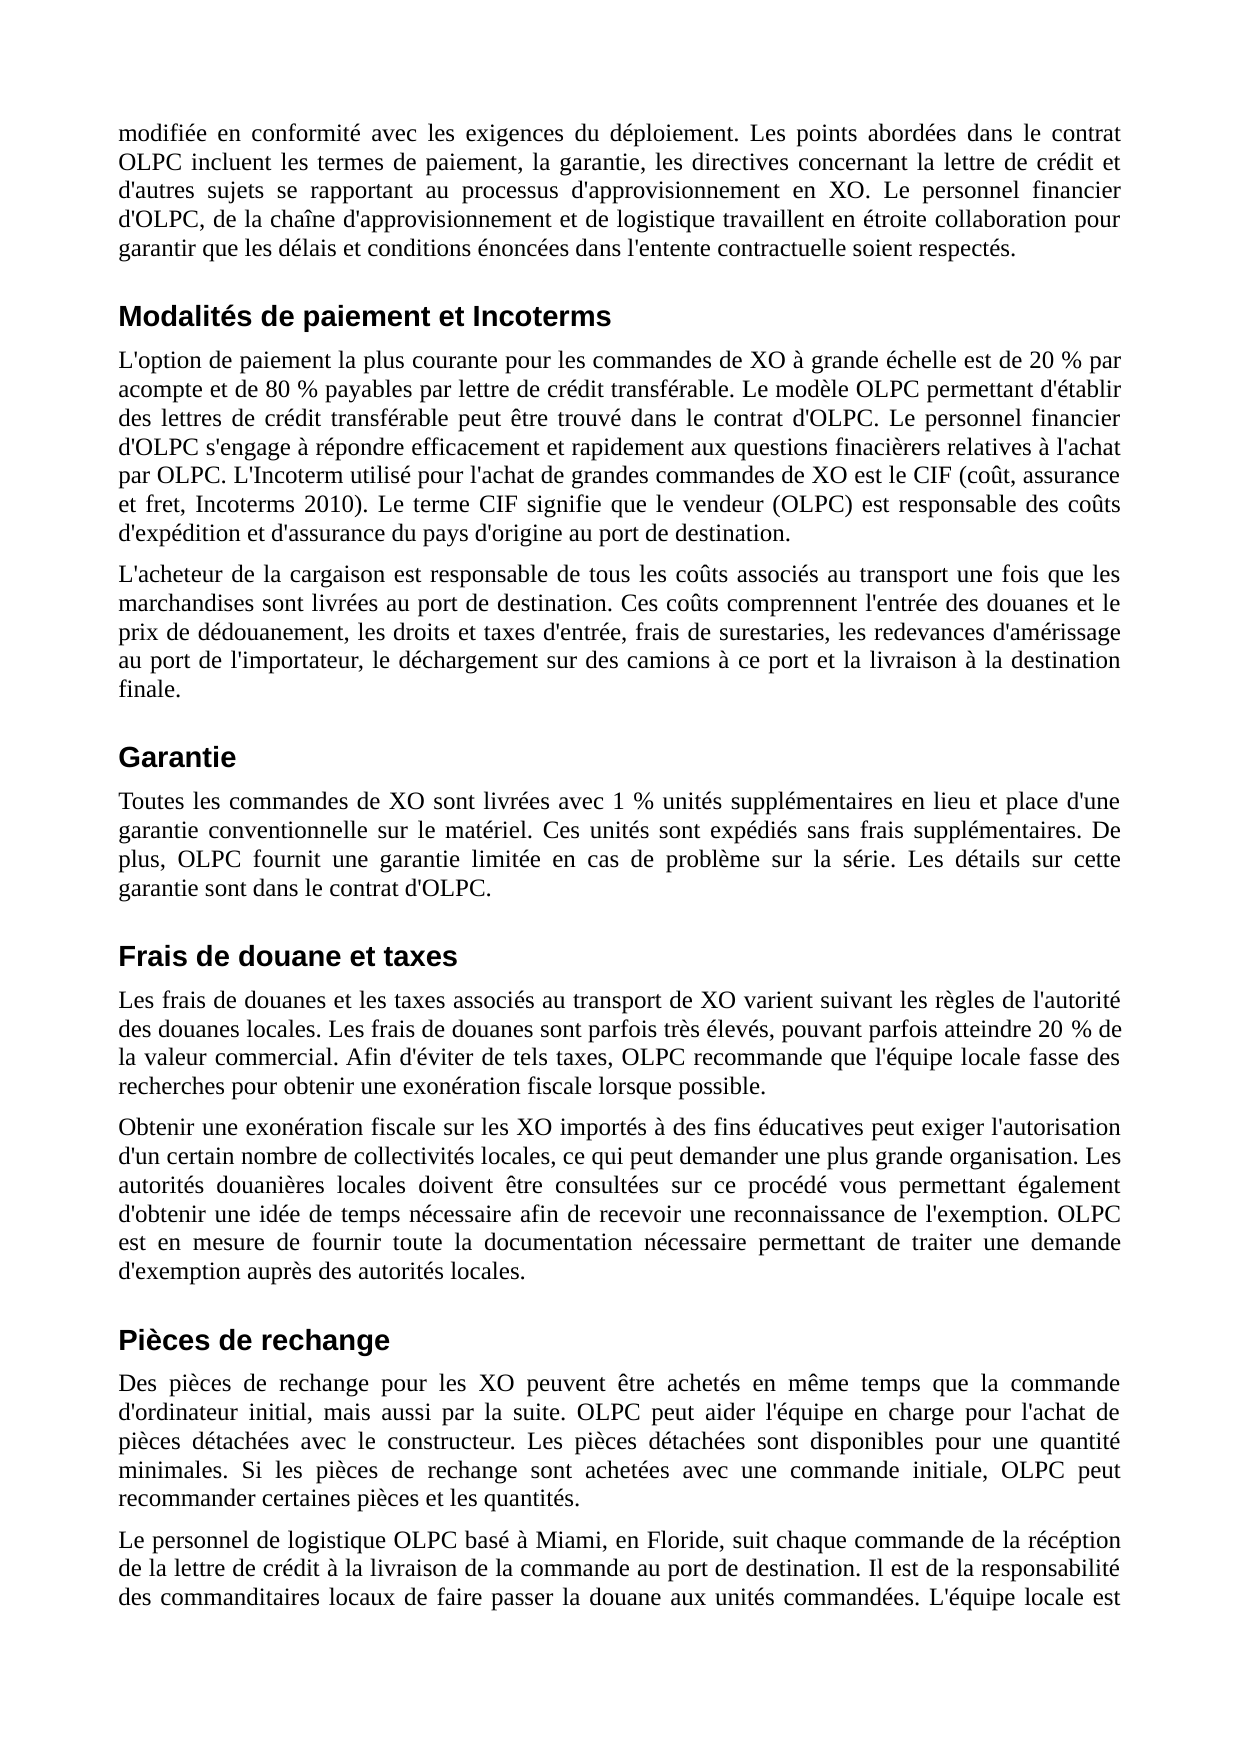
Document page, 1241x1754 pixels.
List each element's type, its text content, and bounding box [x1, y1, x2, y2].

subtitle Frais de douane et taxes [118, 939, 1122, 972]
text Le personnel de logistique OLPC basé à Miami, en Floride, suit chaque commande de la récéption de la lettre de crédit à la livraison de la commande au port de destination. Il est de la responsabilité des commanditaires locaux de faire passer la douane aux unités commandées. L'équipe locale est [118, 1525, 1122, 1611]
subtitle Modalités de paiement et Incoterms [118, 299, 1122, 333]
text modifiée en conformité avec les exigences du déploiement. Les points abordées dans le contrat OLPC incluent les termes de paiement, la garantie, les directives concernant la lettre de crédit et d'autres sujets se rapportant au processus d'approvisionnement en XO. Le personnel financier d'OLPC, de la chaîne d'approvisionnement et de logistique travaillent en étroite collaboration pour garantir que les délais et conditions énoncées dans l'entente contractuelle soient respectés. [118, 118, 1122, 262]
text Toutes les commandes de XO sont livrées avec 1 % unités supplémentaires en lieu et place d'une garantie conventionnelle sur le matériel. Ces unités sont expédiés sans frais supplémentaires. De plus, OLPC fournit une garantie limitée en cas de problème sur la série. Les détails sur cette garantie sont dans le contrat d'OLPC. [118, 786, 1122, 901]
text L'acheteur de la cargaison est responsable de tous les coûts associés au transport une fois que les marchandises sont livrées au port de destination. Ces coûts comprennent l'entrée des douanes et le prix de dédouanement, les droits et taxes d'entrée, frais de surestaries, les redevances d'amérissage au port de l'importateur, le déchargement sur des camions à ce port et la livraison à la destination finale. [118, 559, 1122, 703]
subtitle Garantie [118, 740, 1122, 774]
text Obtenir une exonération fiscale sur les XO importés à des fins éducatives peut exiger l'autorisation d'un certain nombre de collectivités locales, ce qui peut demander une plus grande organisation. Les autorités douanières locales doivent être consultées sur ce procédé vous permettant également d'obtenir une idée de temps nécessaire afin de recevoir une reconnaissance de l'exemption. OLPC est en mesure de fournir toute la documentation nécessaire permettant de traiter une demande d'exemption auprès des autorités locales. [118, 1112, 1122, 1285]
subtitle Pièces de rechange [118, 1322, 1122, 1356]
text L'option de paiement la plus courante pour les commandes de XO à grande échelle est de 20 % par acompte et de 80 % payables par lettre de crédit transférable. Le modèle OLPC permettant d'établir des lettres de crédit transférable peut être trouvé dans le contrat d'OLPC. Le personnel financier d'OLPC s'engage à répondre efficacement et rapidement aux questions finacièrers relatives à l'achat par OLPC. L'Incoterm utilisé pour l'achat de grandes commandes de XO est le CIF (coût, assurance et fret, Incoterms 2010). Le terme CIF signifie que le vendeur (OLPC) est responsable des coûts d'expédition et d'assurance du pays d'origine au port de destination. [118, 345, 1122, 547]
text Des pièces de rechange pour les XO peuvent être achetés en même temps que la commande d'ordinateur initial, mais aussi par la suite. OLPC peut aider l'équipe en charge pour l'achat de pièces détachées avec le constructeur. Les pièces détachées sont disponibles pour une quantité minimales. Si les pièces de rechange sont achetées avec une commande initiale, OLPC peut recommander certaines pièces et les quantités. [118, 1368, 1122, 1512]
text Les frais de douanes et les taxes associés au transport de XO varient suivant les règles de l'autorité des douanes locales. Les frais de douanes sont parfois très élevés, pouvant parfois atteindre 20 % de la valeur commercial. Afin d'éviter de tels taxes, OLPC recommande que l'équipe locale fasse des recherches pour obtenir une exonération fiscale lorsque possible. [118, 985, 1122, 1100]
